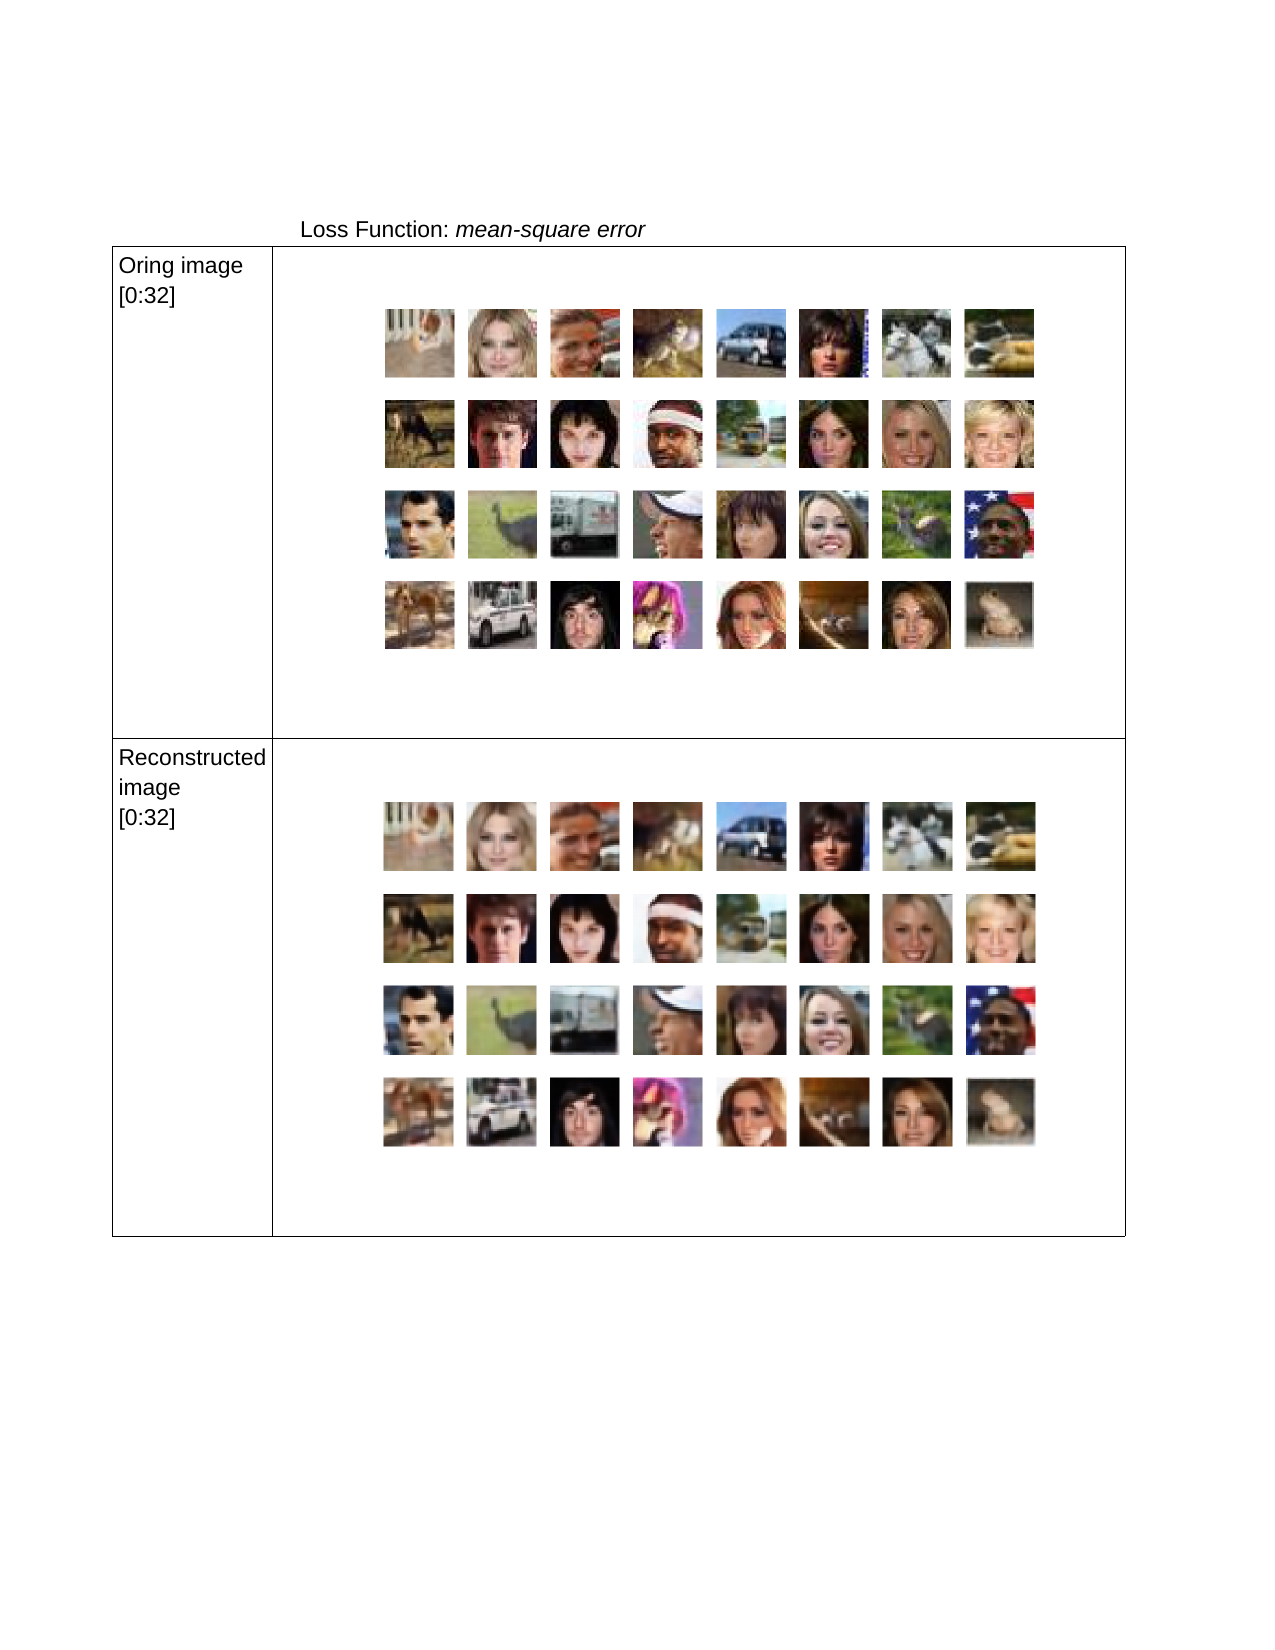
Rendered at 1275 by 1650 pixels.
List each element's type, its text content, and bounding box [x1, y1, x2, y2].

picture [278, 743, 1119, 1200]
table_header [273, 247, 1125, 738]
table_cell [273, 739, 1125, 1236]
table_cell Reconstructed image [0:32] [113, 739, 272, 1236]
picture [280, 252, 1117, 702]
table_header Oring image [0:32] [113, 247, 272, 738]
text Loss Function: mean-square error [300, 216, 1125, 242]
